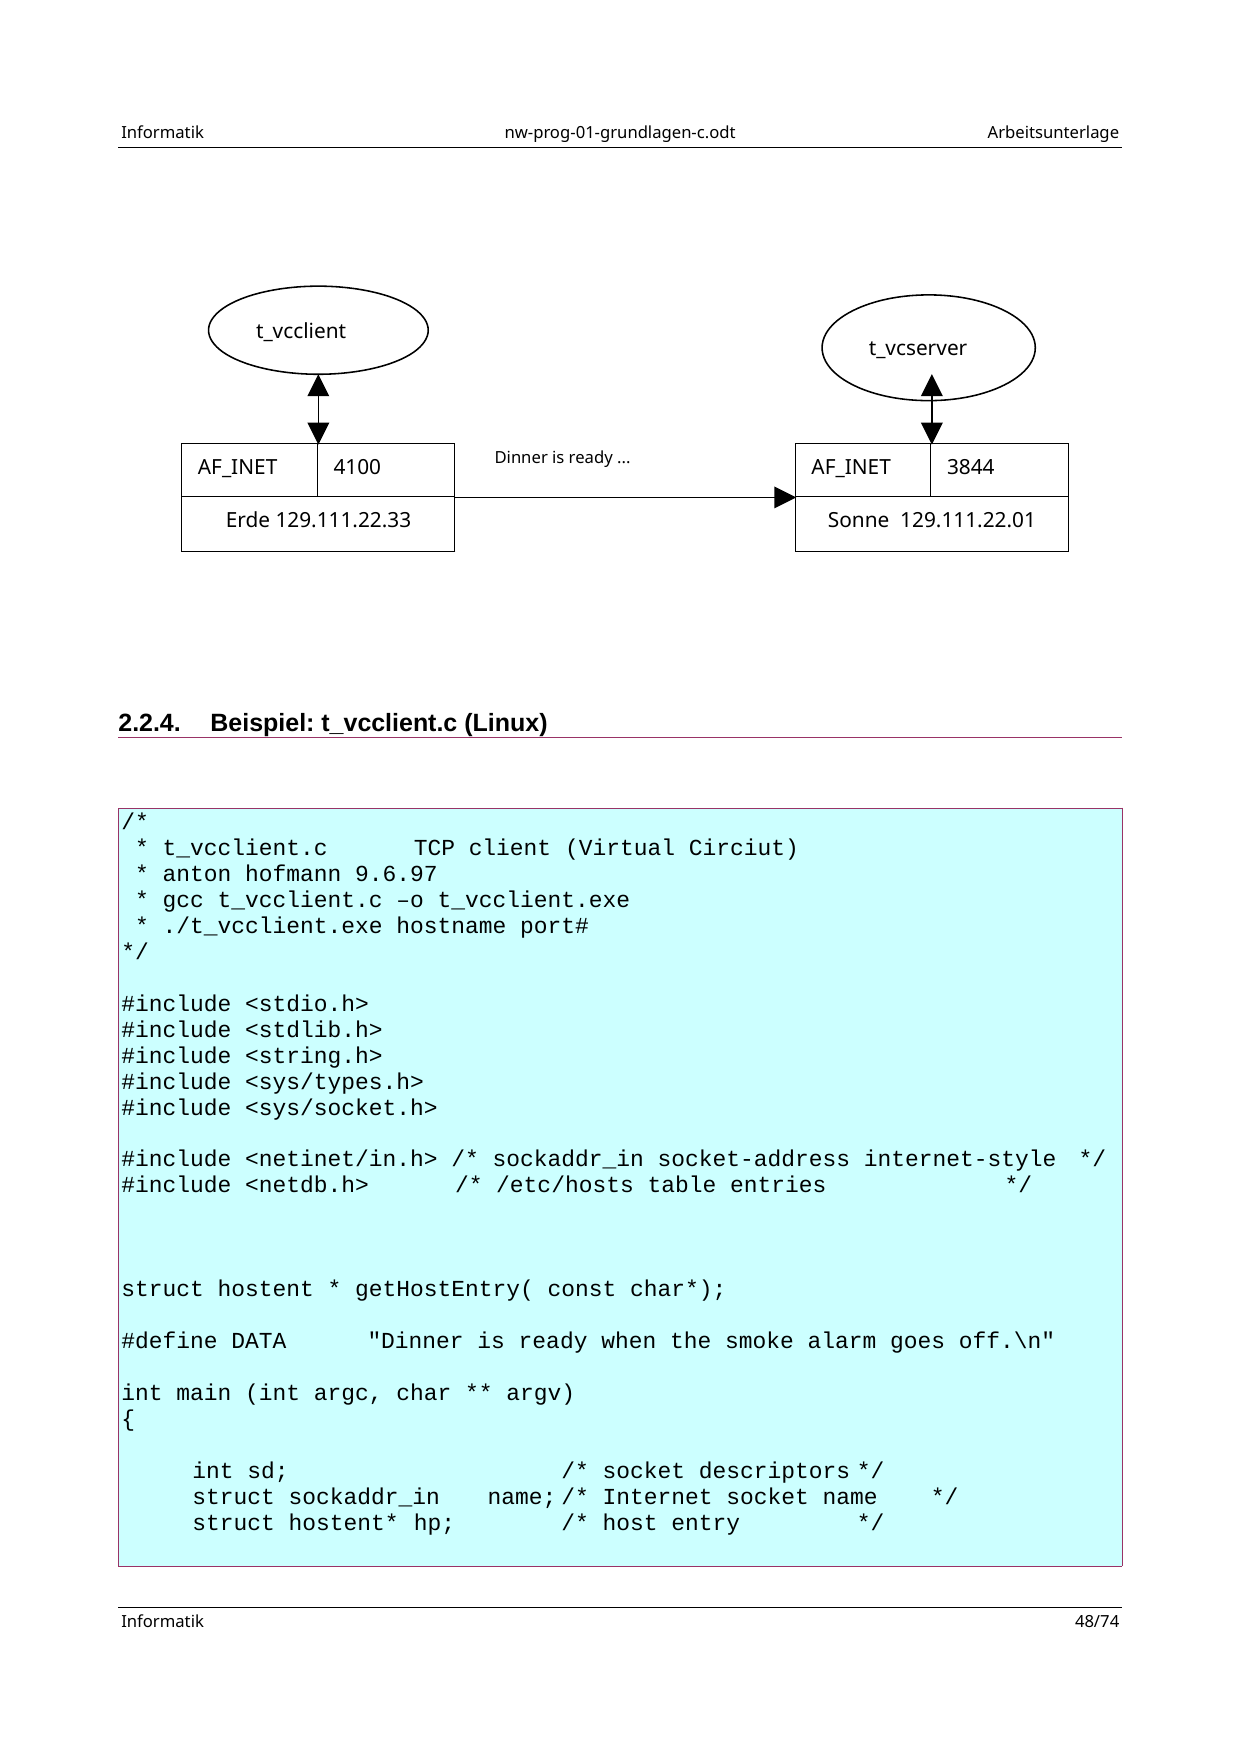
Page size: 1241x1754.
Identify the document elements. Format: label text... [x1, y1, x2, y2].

text * anton hofmann 9.6.97 * gcc t_vcclient.c –o t_vcclient.exe [119, 859, 1122, 911]
text #include <netinet/in.h> /* sockaddr_in socket-address internet-style */ [119, 1145, 1122, 1171]
text int main (int argc, char ** argv) [119, 1378, 1122, 1404]
subtitle Beispiel: t_vcclient.c (Linux) [118, 708, 1122, 737]
text #include <string.h> [119, 1041, 1122, 1067]
text * ./t_vcclient.exe hostname port# [119, 911, 1122, 937]
text /* [119, 809, 1122, 833]
text * t_vcclient.c TCP client (Virtual Circiut) [119, 833, 1122, 859]
text #include <stdio.h> [119, 989, 1122, 1015]
text Sonne 129.111.22.01 [811, 505, 1052, 533]
text AF_INET [811, 452, 917, 481]
text Erde 129.111.22.33 [198, 505, 439, 533]
text Dinner is ready ... [494, 446, 762, 469]
text #include <sys/types.h> [119, 1067, 1122, 1093]
text struct hostent* hp; /* host entry */ [119, 1508, 1122, 1534]
text AF_INET [198, 452, 303, 481]
text #define DATA "Dinner is ready when the smoke alarm goes off.\n" [119, 1326, 1122, 1352]
text #include <stdlib.h> [119, 1015, 1122, 1041]
text 4100 [333, 452, 439, 481]
text #include <netdb.h> /* /etc/hosts table entries */ [119, 1171, 1122, 1197]
text struct sockaddr_in name; /* Internet socket name */ [119, 1482, 1122, 1508]
text 3844 [947, 452, 1052, 481]
text int sd; /* socket descriptors */ [119, 1456, 1122, 1482]
text struct hostent * getHostEntry( const char*); [119, 1274, 1122, 1326]
text { [119, 1404, 1122, 1430]
text #include <sys/socket.h> [119, 1093, 1122, 1119]
text */ [119, 937, 1122, 963]
